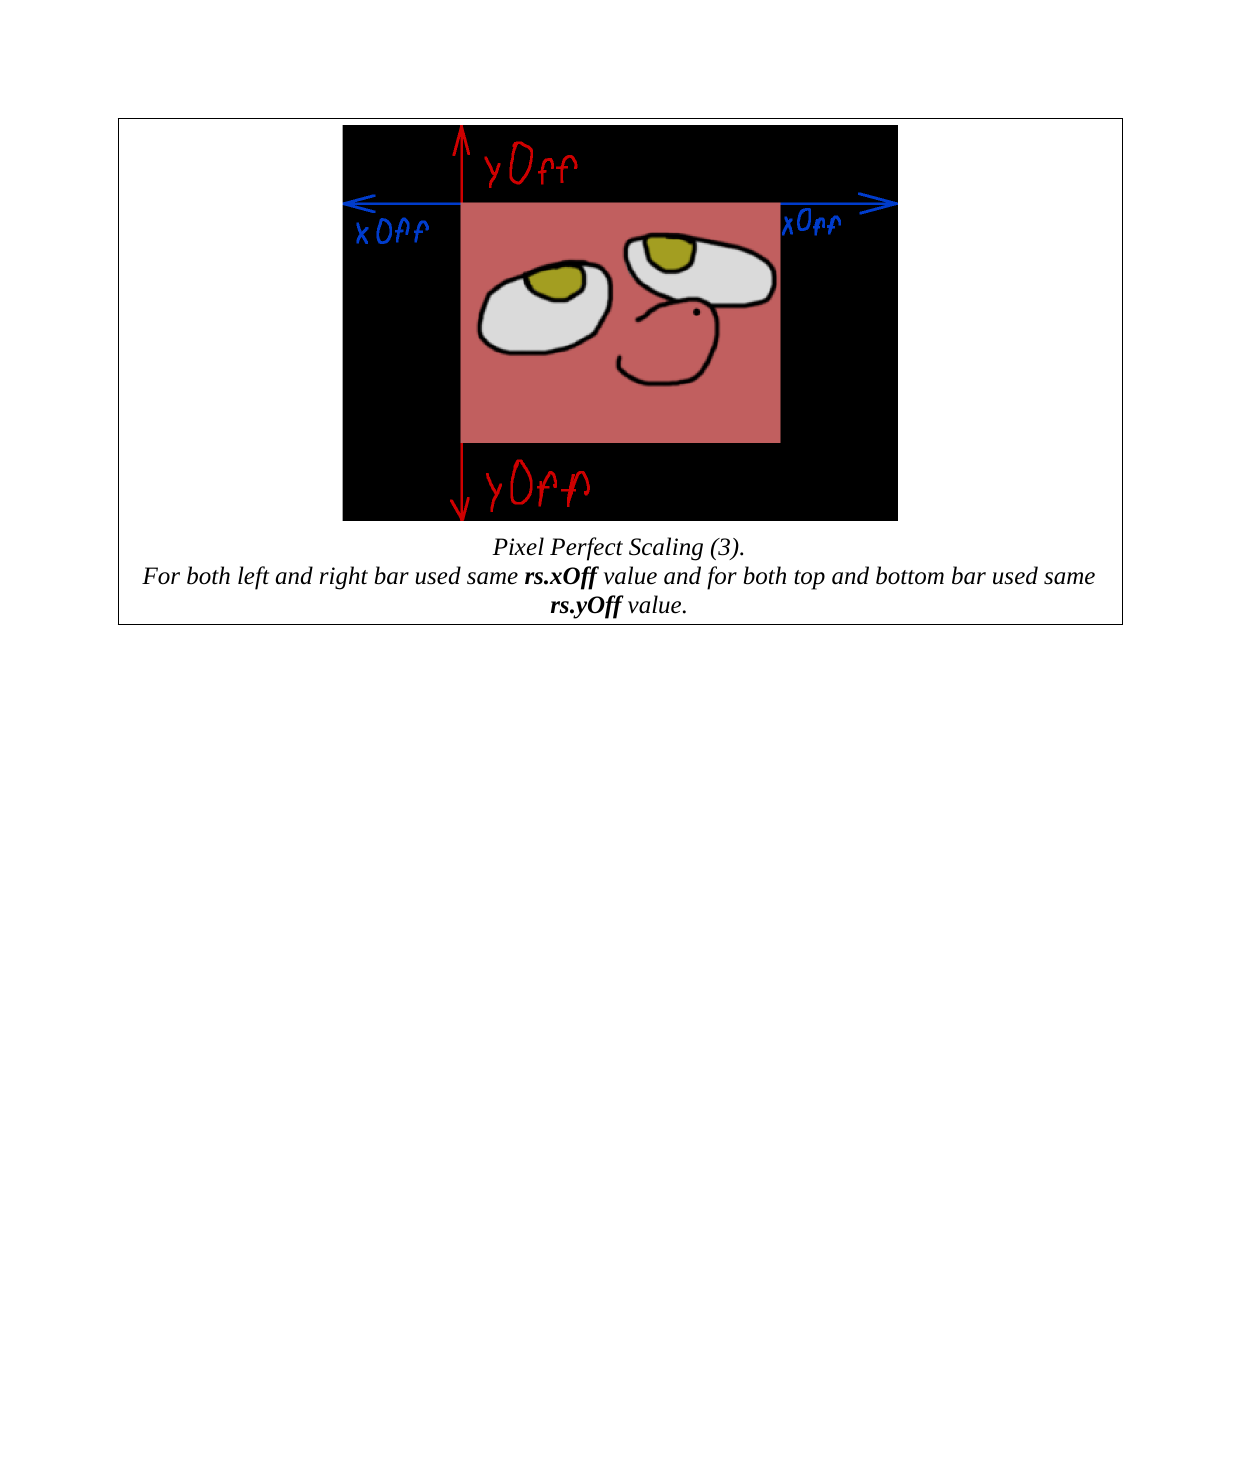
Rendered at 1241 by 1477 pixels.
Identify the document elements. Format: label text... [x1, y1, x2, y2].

table_cell Pixel Perfect Scaling (3). For both left and right bar used same rs.xOff value and for both top and bottom bar used same rs.yOff value. [119, 527, 1122, 624]
picture [342, 125, 898, 521]
table_cell [119, 119, 1122, 527]
